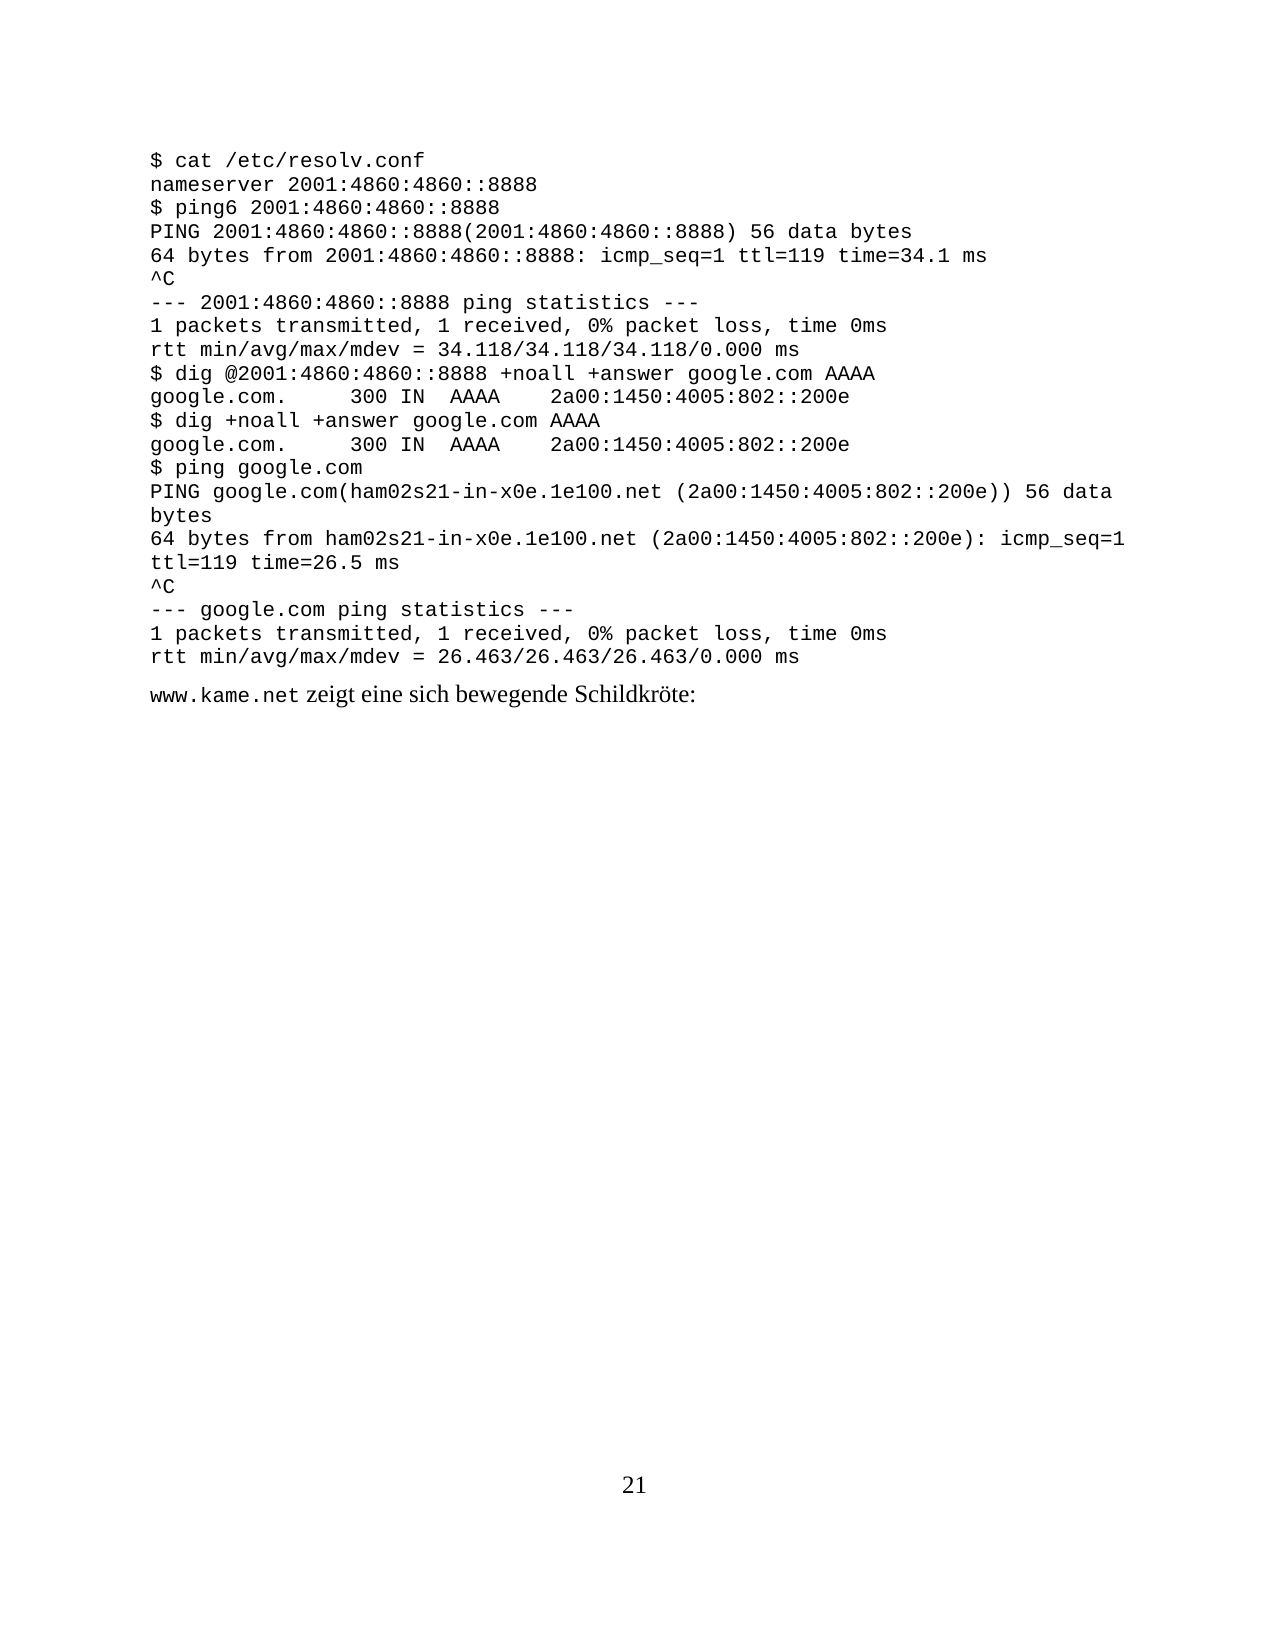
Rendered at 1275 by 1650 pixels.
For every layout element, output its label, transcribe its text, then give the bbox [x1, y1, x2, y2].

text 1 packets transmitted, 1 received, 0% packet loss, time 0ms [150, 623, 1125, 647]
text ^C [150, 576, 1125, 599]
text www.kame.net zeigt eine sich bewegende Schildkröte: [150, 679, 1125, 709]
text nameserver 2001:4860:4860::8888 [150, 174, 1125, 197]
text ^C [150, 268, 1125, 292]
text --- google.com ping statistics --- [150, 599, 1125, 623]
text google.com. 300 IN AAAA 2a00:1450:4005:802::200e [150, 434, 1125, 457]
text $ ping google.com [150, 457, 1125, 481]
text $ dig @2001:4860:4860::8888 +noall +answer google.com AAAA [150, 363, 1125, 386]
text rtt min/avg/max/mdev = 26.463/26.463/26.463/0.000 ms [150, 647, 1125, 670]
text $ ping6 2001:4860:4860::8888 [150, 197, 1125, 221]
text google.com. 300 IN AAAA 2a00:1450:4005:802::200e [150, 386, 1125, 410]
text PING google.com(ham02s21-in-x0e.1e100.net (2a00:1450:4005:802::200e)) 56 data bytes [150, 481, 1125, 528]
text 64 bytes from ham02s21-in-x0e.1e100.net (2a00:1450:4005:802::200e): icmp_seq=1 ttl=119 time=26.5 ms [150, 528, 1125, 576]
text --- 2001:4860:4860::8888 ping statistics --- [150, 292, 1125, 316]
text $ dig +noall +answer google.com AAAA [150, 410, 1125, 434]
text $ cat /etc/resolv.conf [150, 150, 1125, 174]
text rtt min/avg/max/mdev = 34.118/34.118/34.118/0.000 ms [150, 339, 1125, 363]
text 64 bytes from 2001:4860:4860::8888: icmp_seq=1 ttl=119 time=34.1 ms [150, 244, 1125, 268]
text PING 2001:4860:4860::8888(2001:4860:4860::8888) 56 data bytes [150, 221, 1125, 244]
text 1 packets transmitted, 1 received, 0% packet loss, time 0ms [150, 316, 1125, 339]
